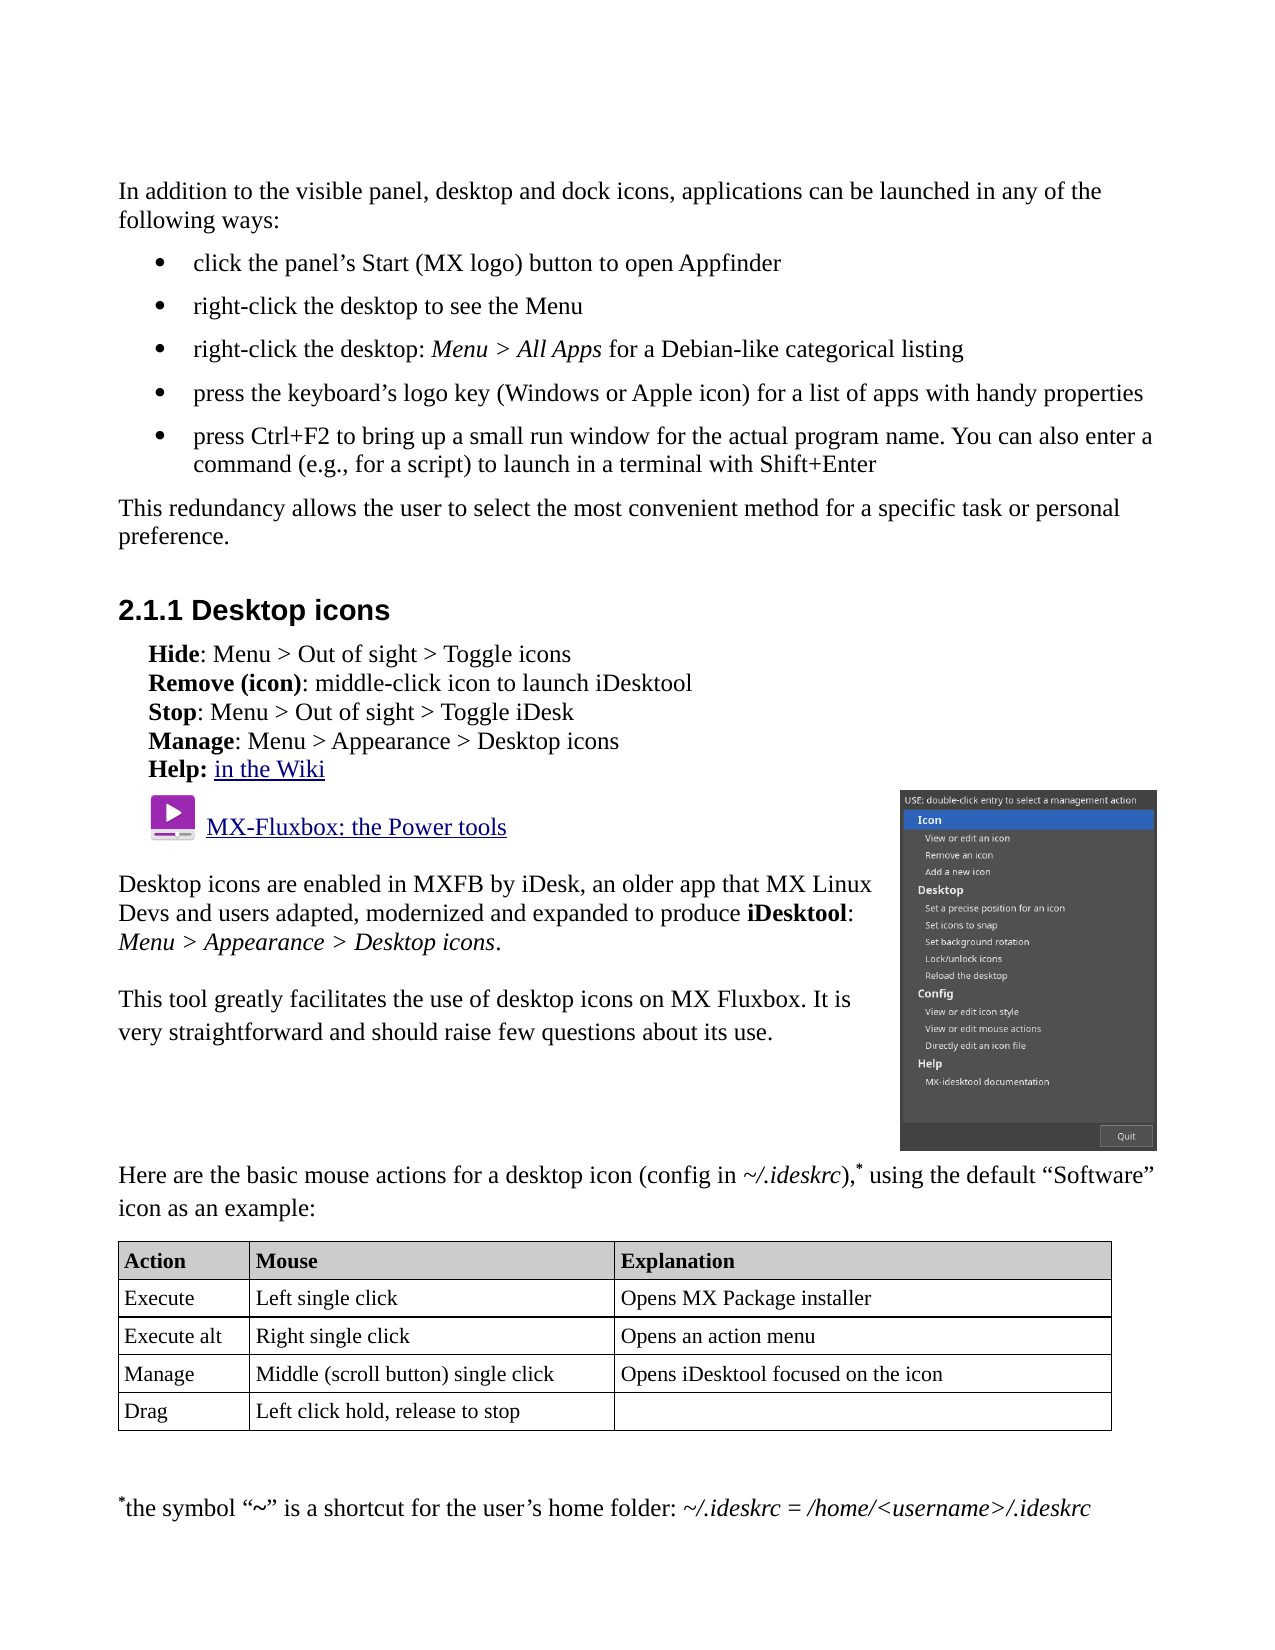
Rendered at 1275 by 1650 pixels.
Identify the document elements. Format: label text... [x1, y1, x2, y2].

table_cell Opens MX Package installer [615, 1280, 1111, 1316]
table_cell Execute alt [119, 1318, 249, 1354]
text Manage: Menu > Appearance > Desktop icons [148, 726, 1157, 754]
table_cell Execute [119, 1280, 249, 1316]
table_cell Left click hold, release to stop [250, 1393, 614, 1429]
table_cell Manage [119, 1355, 249, 1392]
table_cell Left single click [250, 1280, 614, 1316]
table_header Mouse [250, 1242, 614, 1279]
table_cell [615, 1393, 1111, 1429]
text MX-Fluxbox: the Power tools [193, 812, 900, 841]
text In addition to the visible panel, desktop and dock icons, applications can be launched in any of the following ways: [118, 176, 1157, 234]
table_cell Opens iDesktool focused on the icon [615, 1355, 1111, 1392]
text This tool greatly facilitates the use of desktop icons on MX Fluxbox. It is very straightforward and should raise few questions about its use. [118, 984, 900, 1046]
text [118, 812, 153, 841]
text This redundancy allows the user to select the most convenient method for a specific task or personal preference. [118, 493, 1157, 550]
text Hide: Menu > Out of sight > Toggle icons [148, 639, 1157, 668]
list right-click the desktop: Menu > All Apps for a Debian-like categorical listing [156, 334, 1157, 363]
table_cell Middle (scroll button) single click [250, 1355, 614, 1392]
table_header Explanation [615, 1242, 1111, 1279]
text Remove (icon): middle-click icon to launch iDesktool [148, 668, 1157, 697]
table_cell Drag [119, 1393, 249, 1429]
text Here are the basic mouse actions for a desktop icon (config in ~/.ideskrc),* using the default “Software” icon as an example: [118, 1160, 1157, 1222]
text Stop: Menu > Out of sight > Toggle iDesk [148, 697, 1157, 726]
table_cell Right single click [250, 1318, 614, 1354]
text Desktop icons are enabled in MXFB by iDesk, an older app that MX Linux Devs and users adapted, modernized and expanded to produce iDesktool: Menu > Appearance > Desktop icons. [118, 869, 900, 956]
list right-click the desktop to see the Menu [156, 291, 1157, 320]
text Help: in the Wiki [148, 754, 1157, 783]
table_header Action [119, 1242, 249, 1279]
subtitle 2.1.1 Desktop icons [118, 593, 1157, 627]
list click the panel’s Start (MX logo) button to open Appfinder [156, 248, 1157, 277]
list press Ctrl+F2 to bring up a small run window for the actual program name. You can also enter a command (e.g., for a script) to launch in a terminal with Shift+Enter [156, 421, 1157, 478]
list press the keyboard’s logo key (Windows or Apple icon) for a list of apps with handy properties [156, 378, 1157, 406]
picture [900, 790, 1157, 1151]
text *the symbol “~” is a shortcut for the user’s home folder: ~/.ideskrc = /home/<username>/.ideskrc [118, 1493, 1157, 1521]
table_cell Opens an action menu [615, 1318, 1111, 1354]
